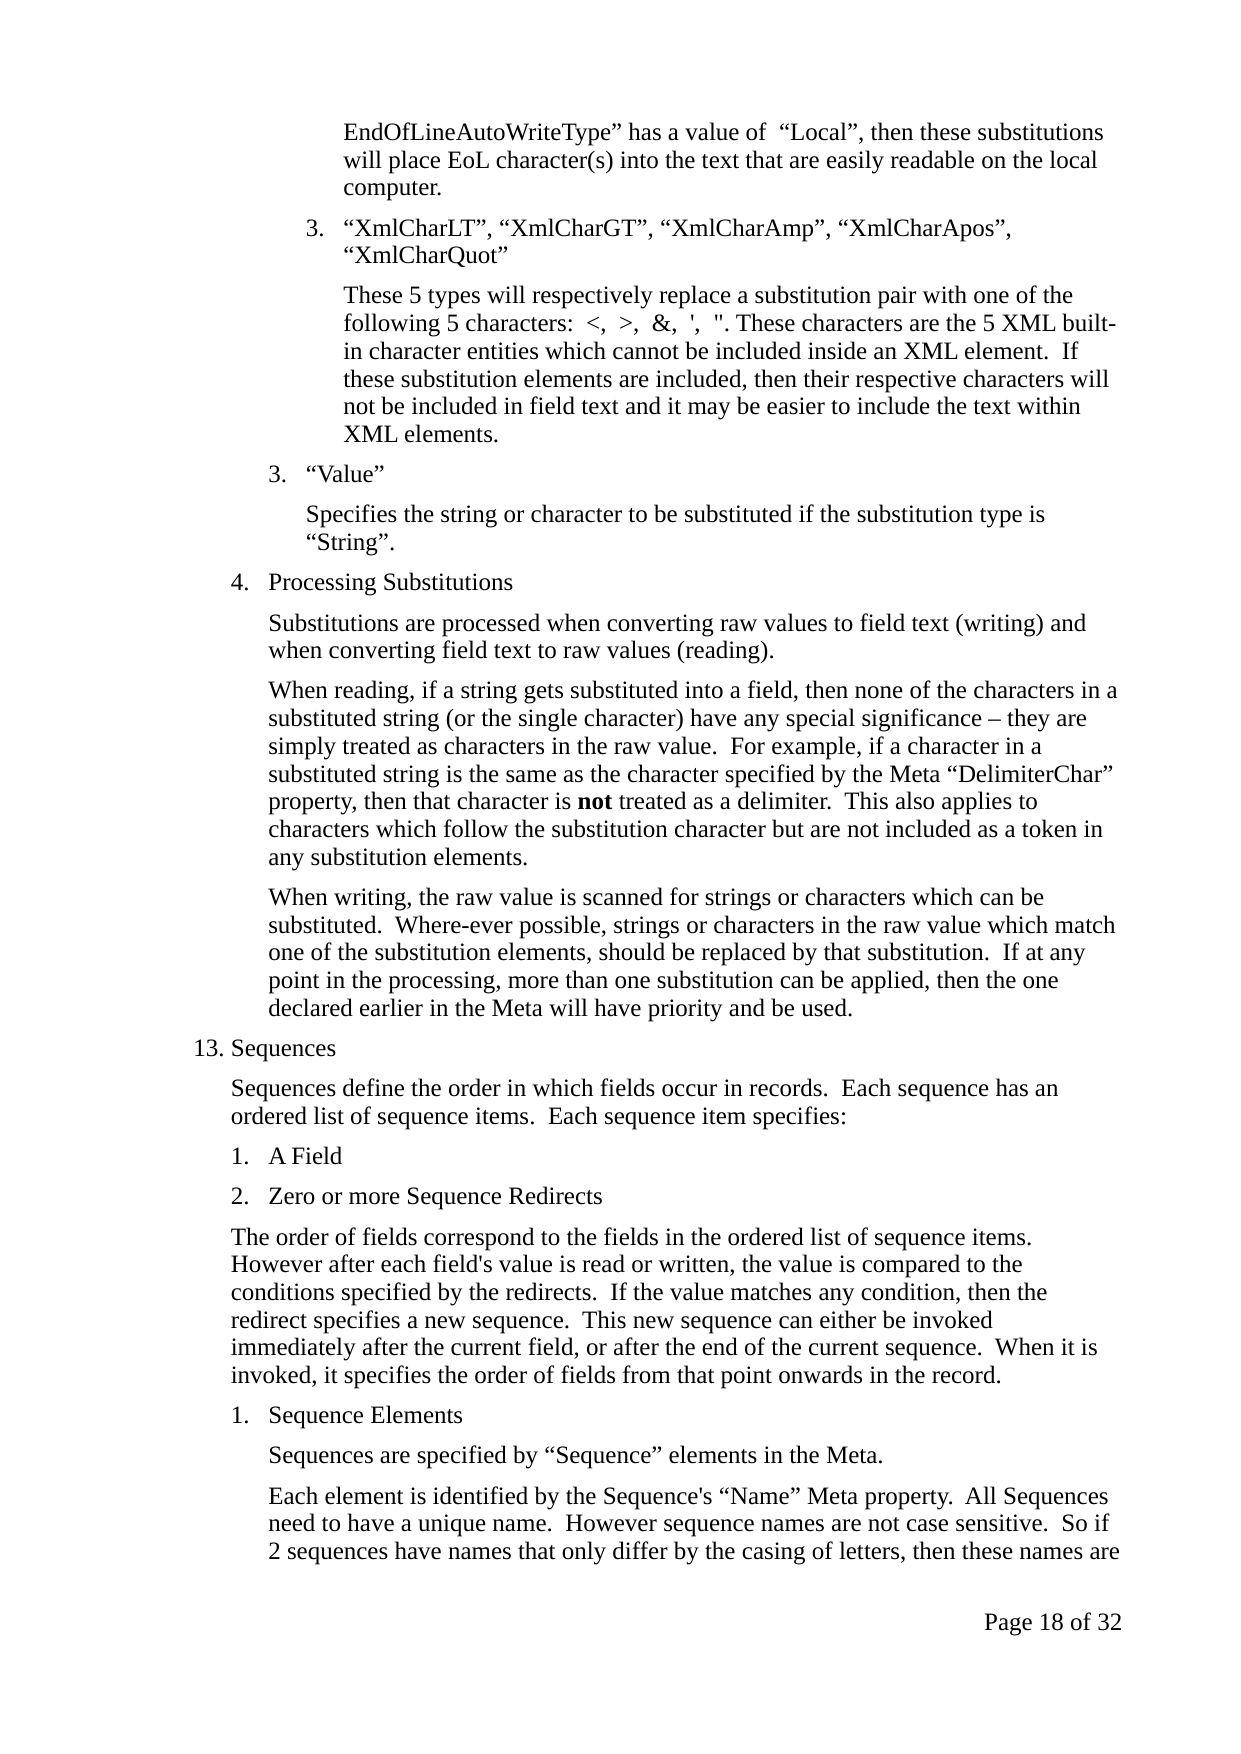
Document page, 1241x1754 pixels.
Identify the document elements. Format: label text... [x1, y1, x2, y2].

list Processing Substitutions [231, 568, 1122, 596]
list EndOfLineAutoWriteType” has a value of “Local”, then these substitutions will place EoL character(s) into the text that are easily readable on the local computer. [306, 118, 1122, 201]
list These 5 types will respectively replace a substitution pair with one of the following 5 characters: <, >, &, ', ". These characters are the 5 XML built-in character entities which cannot be included inside an XML element. If these substitution elements are included, then their respective characters will not be included in field text and it may be easier to include the text within XML elements. [306, 282, 1122, 448]
list Zero or more Sequence Redirects [231, 1182, 1122, 1210]
list “XmlCharLT”, “XmlCharGT”, “XmlCharAmp”, “XmlCharApos”, “XmlCharQuot” [306, 214, 1122, 269]
list A Field [231, 1142, 1122, 1170]
list Substitutions are processed when converting raw values to field text (writing) and when converting field text to raw values (reading). [231, 609, 1122, 664]
list The order of fields correspond to the fields in the ordered list of sequence items. However after each field's value is read or written, the value is compared to the conditions specified by the redirects. If the value matches any condition, then the redirect specifies a new sequence. This new sequence can either be invoked immediately after the current field, or after the end of the current sequence. When it is invoked, it specifies the order of fields from that point onwards in the record. [193, 1223, 1122, 1389]
list Sequences are specified by “Sequence” elements in the Meta. [231, 1442, 1122, 1469]
list When writing, the raw value is scanned for strings or characters which can be substituted. Where-ever possible, strings or characters in the raw value which match one of the substitution elements, should be replaced by that substitution. If at any point in the processing, more than one substitution can be applied, then the one declared earlier in the Meta will have priority and be used. [231, 883, 1122, 1022]
list Sequences define the order in which fields occur in records. Each sequence has an ordered list of sequence items. Each sequence item specifies: [193, 1074, 1122, 1130]
list Each element is identified by the Sequence's “Name” Meta property. All Sequences need to have a unique name. However sequence names are not case sensitive. So if 2 sequences have names that only differ by the casing of letters, then these names are [231, 1482, 1122, 1565]
list Sequences [193, 1034, 1122, 1062]
list When reading, if a string gets substituted into a field, then none of the characters in a substituted string (or the single character) have any special significance – they are simply treated as characters in the raw value. For example, if a character in a substituted string is the same as the character specified by the Meta “DelimiterChar” property, then that character is not treated as a delimiter. This also applies to characters which follow the substitution character but are not included as a token in any substitution elements. [231, 677, 1122, 871]
list Sequence Elements [231, 1401, 1122, 1429]
list Specifies the string or character to be substituted if the substitution type is “String”. [268, 501, 1122, 556]
list “Value” [268, 460, 1122, 488]
